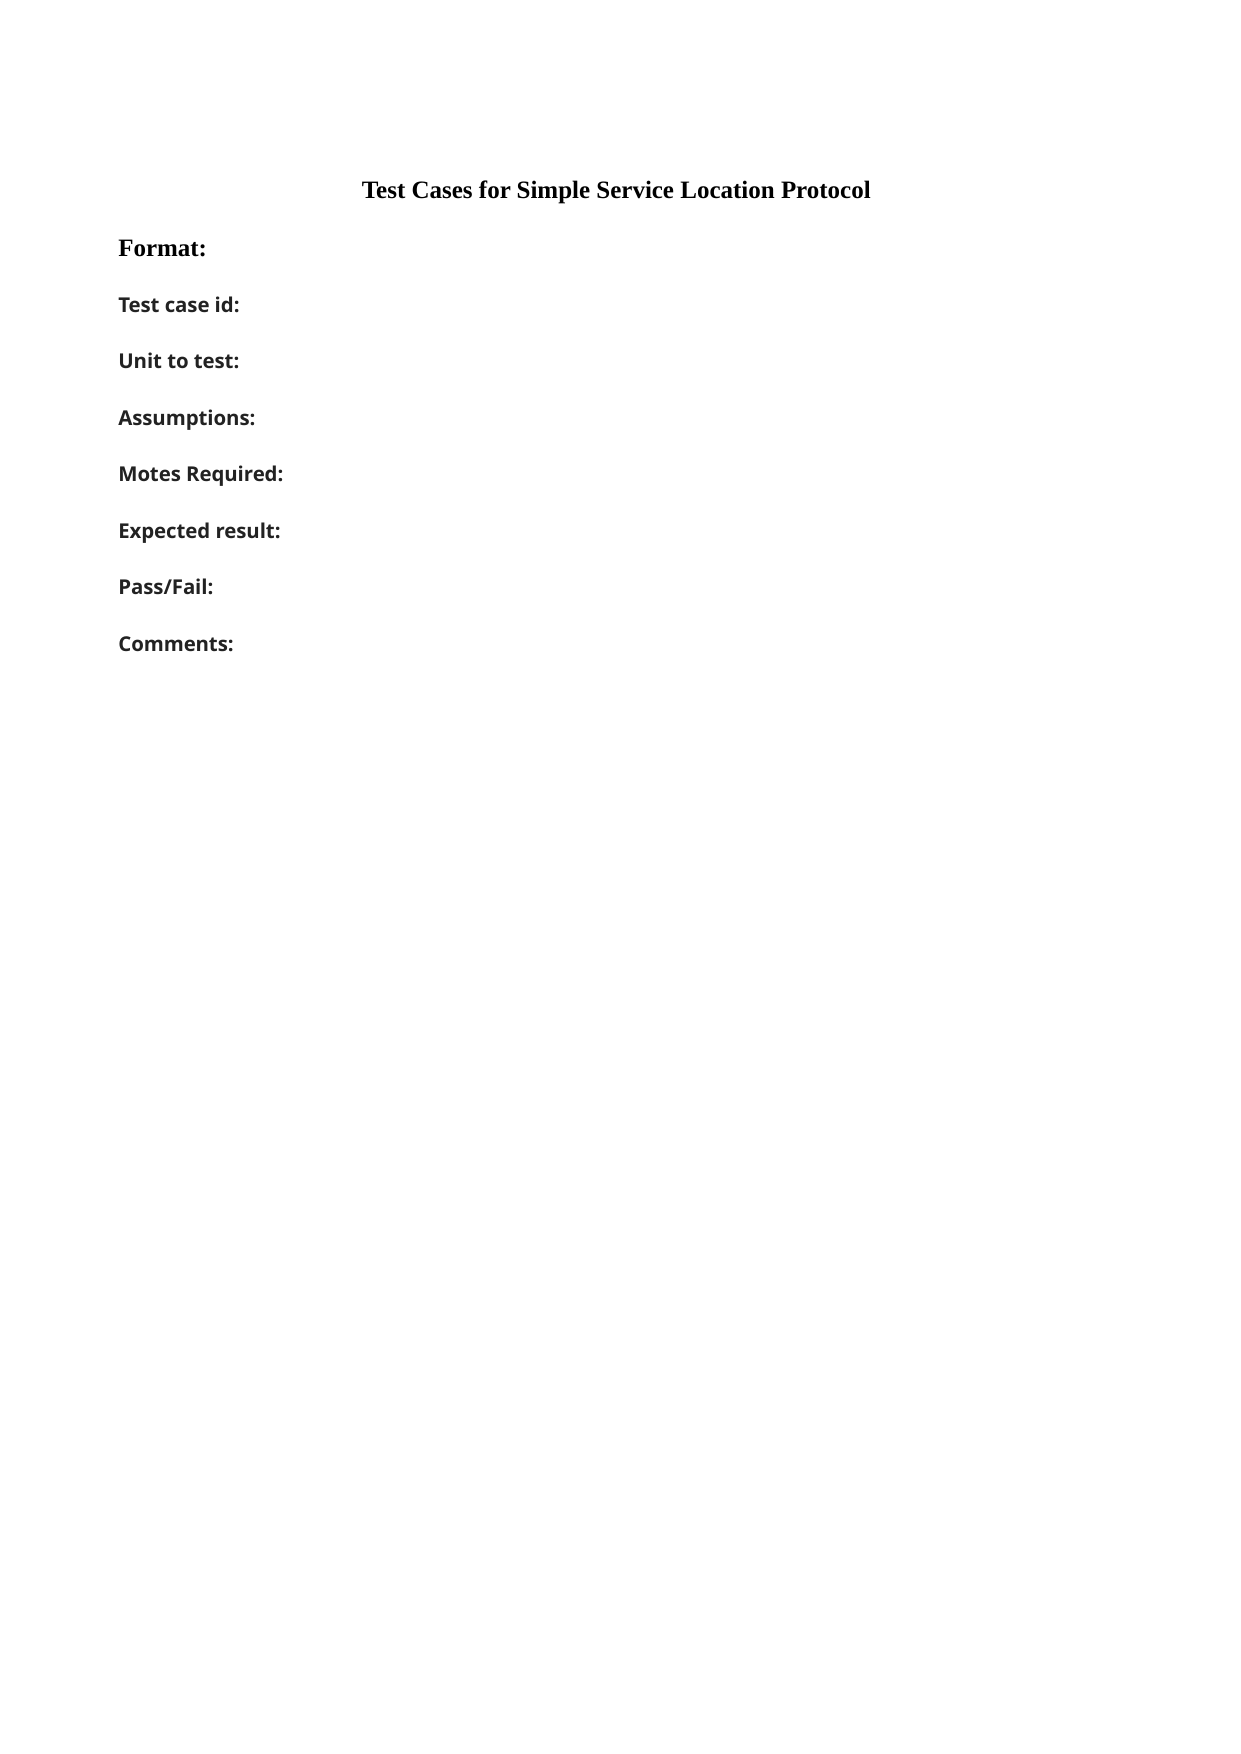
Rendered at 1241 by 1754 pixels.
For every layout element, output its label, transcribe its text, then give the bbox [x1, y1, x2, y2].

text Comments: [118, 629, 1122, 657]
text Motes Required: [118, 460, 1122, 488]
text Test case id: [118, 291, 1122, 318]
text Format: [118, 233, 1122, 262]
text Pass/Fail: [118, 573, 1122, 601]
text Unit to test: [118, 347, 1122, 375]
text Assumptions: [118, 403, 1122, 431]
text Test Cases for Simple Service Location Protocol [118, 176, 1122, 204]
text Expected result: [118, 516, 1122, 544]
